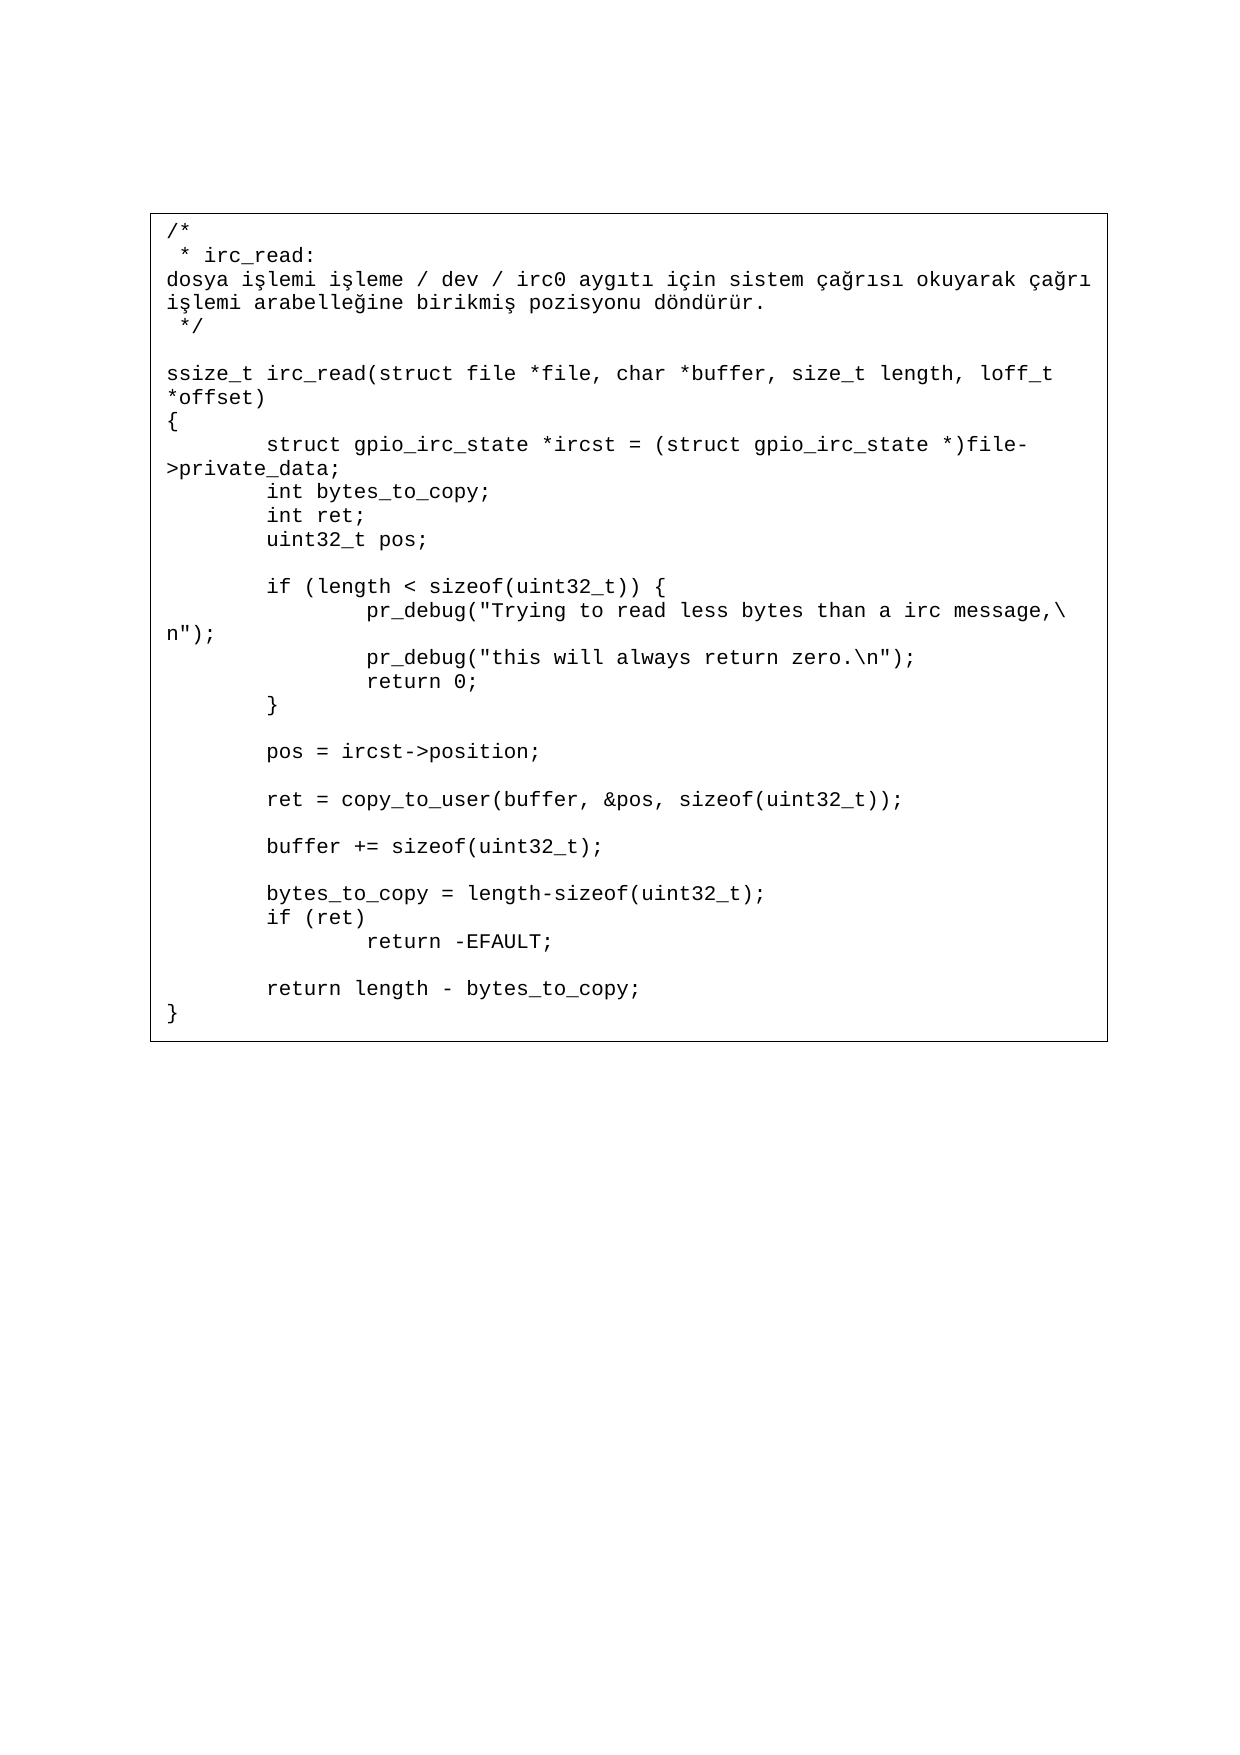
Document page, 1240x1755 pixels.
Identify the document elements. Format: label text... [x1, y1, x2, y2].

text pos = ircst->position; [166, 742, 1092, 765]
text pr_debug("this will always return zero.\n"); [166, 647, 1092, 671]
text struct gpio_irc_state *ircst = (struct gpio_irc_state *)file->private_data; [166, 434, 1092, 481]
text pr_debug("Trying to read less bytes than a irc message,\n"); [166, 600, 1092, 647]
text } [166, 694, 1092, 718]
text int bytes_to_copy; [166, 481, 1092, 505]
text ssize_t irc_read(struct file *file, char *buffer, size_t length, loff_t *offset) [166, 363, 1092, 411]
text return length - bytes_to_copy; [166, 978, 1092, 1002]
text if (ret) [166, 907, 1092, 931]
text * irc_read: [166, 245, 1092, 269]
text if (length < sizeof(uint32_t)) { [166, 576, 1092, 600]
text */ [166, 316, 1092, 339]
text bytes_to_copy = length-sizeof(uint32_t); [166, 883, 1092, 907]
text return -EFAULT; [166, 931, 1092, 954]
text /* [166, 221, 1092, 245]
text int ret; [166, 505, 1092, 529]
text ret = copy_to_user(buffer, &pos, sizeof(uint32_t)); [166, 789, 1092, 812]
text dosya işlemi işleme / dev / irc0 aygıtı için sistem çağrısı okuyarak çağrı işlemi arabelleğine birikmiş pozisyonu döndürür. [166, 269, 1092, 316]
text return 0; [166, 671, 1092, 694]
text } [166, 1002, 1092, 1025]
text uint32_t pos; [166, 529, 1092, 552]
text { [166, 411, 1092, 434]
text buffer += sizeof(uint32_t); [166, 836, 1092, 860]
